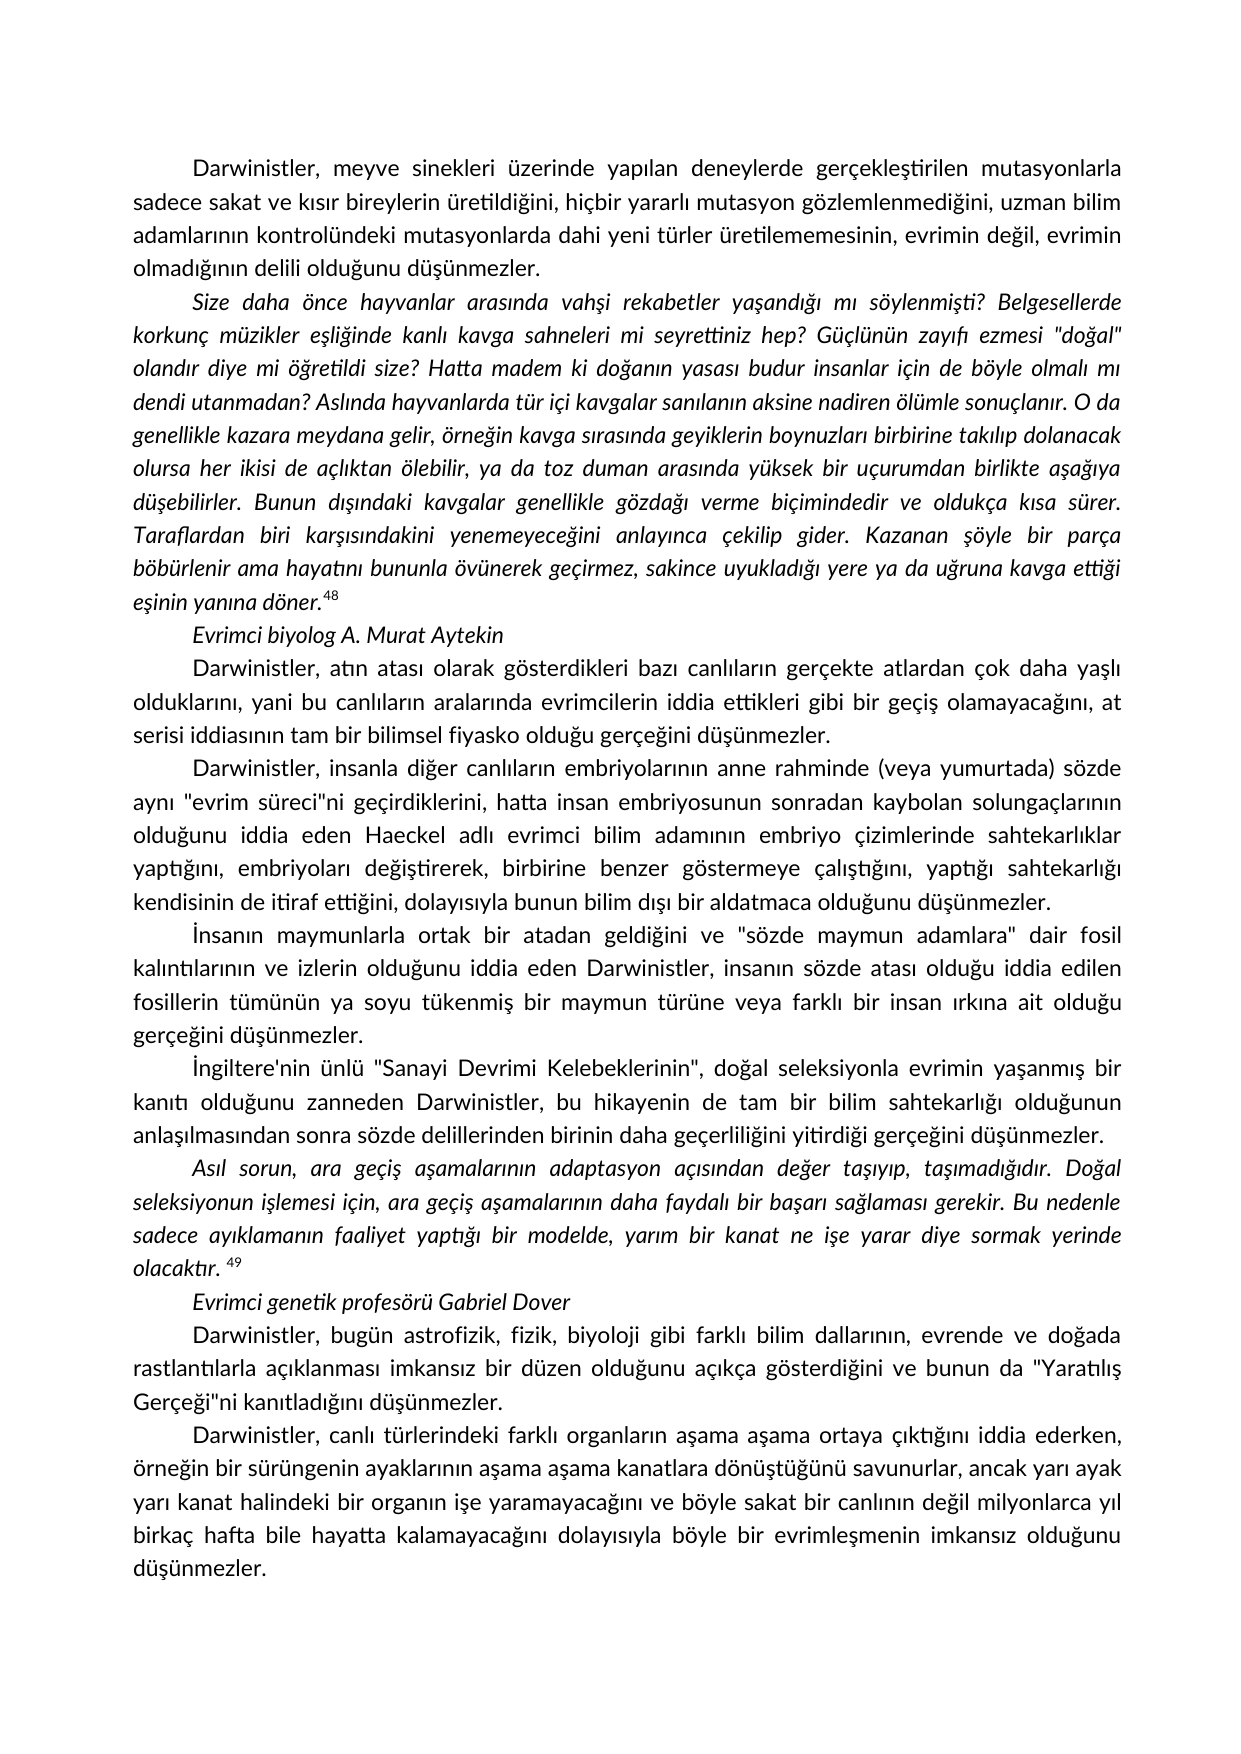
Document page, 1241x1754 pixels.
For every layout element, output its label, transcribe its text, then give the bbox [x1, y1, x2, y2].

text İngiltere'nin ünlü "Sanayi Devrimi Kelebeklerinin", doğal seleksiyonla evrimin yaşanmış bir kanıtı olduğunu zanneden Darwinistler, bu hikayenin de tam bir bilim sahtekarlığı olduğunun anlaşılmasından sonra sözde delillerinden birinin daha geçerliliğini yitirdiği gerçeğini düşünmezler. [133, 1050, 1123, 1150]
text Evrimci genetik profesörü Gabriel Dover [133, 1283, 1123, 1317]
text Asıl sorun, ara geçiş aşamalarının adaptasyon açısından değer taşıyıp, taşımadığıdır. Doğal seleksiyonun işlemesi için, ara geçiş aşamalarının daha faydalı bir başarı sağlaması gerekir. Bu nedenle sadece ayıklamanın faaliyet yaptığı bir modelde, yarım bir kanat ne işe yarar diye sormak yerinde olacaktır. 49 [133, 1150, 1123, 1283]
text Darwinistler, bugün astrofizik, fizik, biyoloji gibi farklı bilim dallarının, evrende ve doğada rastlantılarla açıklanması imkansız bir düzen olduğunu açıkça gösterdiğini ve bunun da "Yaratılış Gerçeği"ni kanıtladığını düşünmezler. [133, 1317, 1123, 1417]
text İnsanın maymunlarla ortak bir atadan geldiğini ve "sözde maymun adamlara" dair fosil kalıntılarının ve izlerin olduğunu iddia eden Darwinistler, insanın sözde atası olduğu iddia edilen fosillerin tümünün ya soyu tükenmiş bir maymun türüne veya farklı bir insan ırkına ait olduğu gerçeğini düşünmezler. [133, 917, 1123, 1050]
text Size daha önce hayvanlar arasında vahşi rekabetler yaşandığı mı söylenmişti? Belgesellerde korkunç müzikler eşliğinde kanlı kavga sahneleri mi seyrettiniz hep? Güçlünün zayıfı ezmesi "doğal" olandır diye mi öğretildi size? Hatta madem ki doğanın yasası budur insanlar için de böyle olmalı mı dendi utanmadan? Aslında hayvanlarda tür içi kavgalar sanılanın aksine nadiren ölümle sonuçlanır. O da genellikle kazara meydana gelir, örneğin kavga sırasında geyiklerin boynuzları birbirine takılıp dolanacak olursa her ikisi de açlıktan ölebilir, ya da toz duman arasında yüksek bir uçurumdan birlikte aşağıya düşebilirler. Bunun dışındaki kavgalar genellikle gözdağı verme biçimindedir ve oldukça kısa sürer. Taraflardan biri karşısındakini yenemeyeceğini anlayınca çekilip gider. Kazanan şöyle bir parça böbürlenir ama hayatını bununla övünerek geçirmez, sakince uyukladığı yere ya da uğruna kavga ettiği eşinin yanına döner.48 [133, 283, 1123, 617]
text Darwinistler, atın atası olarak gösterdikleri bazı canlıların gerçekte atlardan çok daha yaşlı olduklarını, yani bu canlıların aralarında evrimcilerin iddia ettikleri gibi bir geçiş olamayacağını, at serisi iddiasının tam bir bilimsel fiyasko olduğu gerçeğini düşünmezler. [133, 650, 1123, 750]
text Darwinistler, meyve sinekleri üzerinde yapılan deneylerde gerçekleştirilen mutasyonlarla sadece sakat ve kısır bireylerin üretildiğini, hiçbir yararlı mutasyon gözlemlenmediğini, uzman bilim adamlarının kontrolündeki mutasyonlarda dahi yeni türler üretilememesinin, evrimin değil, evrimin olmadığının delili olduğunu düşünmezler. [133, 150, 1123, 283]
text Darwinistler, canlı türlerindeki farklı organların aşama aşama ortaya çıktığını iddia ederken, örneğin bir sürüngenin ayaklarının aşama aşama kanatlara dönüştüğünü savunurlar, ancak yarı ayak yarı kanat halindeki bir organın işe yaramayacağını ve böyle sakat bir canlının değil milyonlarca yıl birkaç hafta bile hayatta kalamayacağını dolayısıyla böyle bir evrimleşmenin imkansız olduğunu düşünmezler. [133, 1417, 1123, 1583]
text Darwinistler, insanla diğer canlıların embriyolarının anne rahminde (veya yumurtada) sözde aynı "evrim süreci"ni geçirdiklerini, hatta insan embriyosunun sonradan kaybolan solungaçlarının olduğunu iddia eden Haeckel adlı evrimci bilim adamının embriyo çizimlerinde sahtekarlıklar yaptığını, embriyoları değiştirerek, birbirine benzer göstermeye çalıştığını, yaptığı sahtekarlığı kendisinin de itiraf ettiğini, dolayısıyla bunun bilim dışı bir aldatmaca olduğunu düşünmezler. [133, 750, 1123, 917]
text Evrimci biyolog A. Murat Aytekin [133, 617, 1123, 650]
